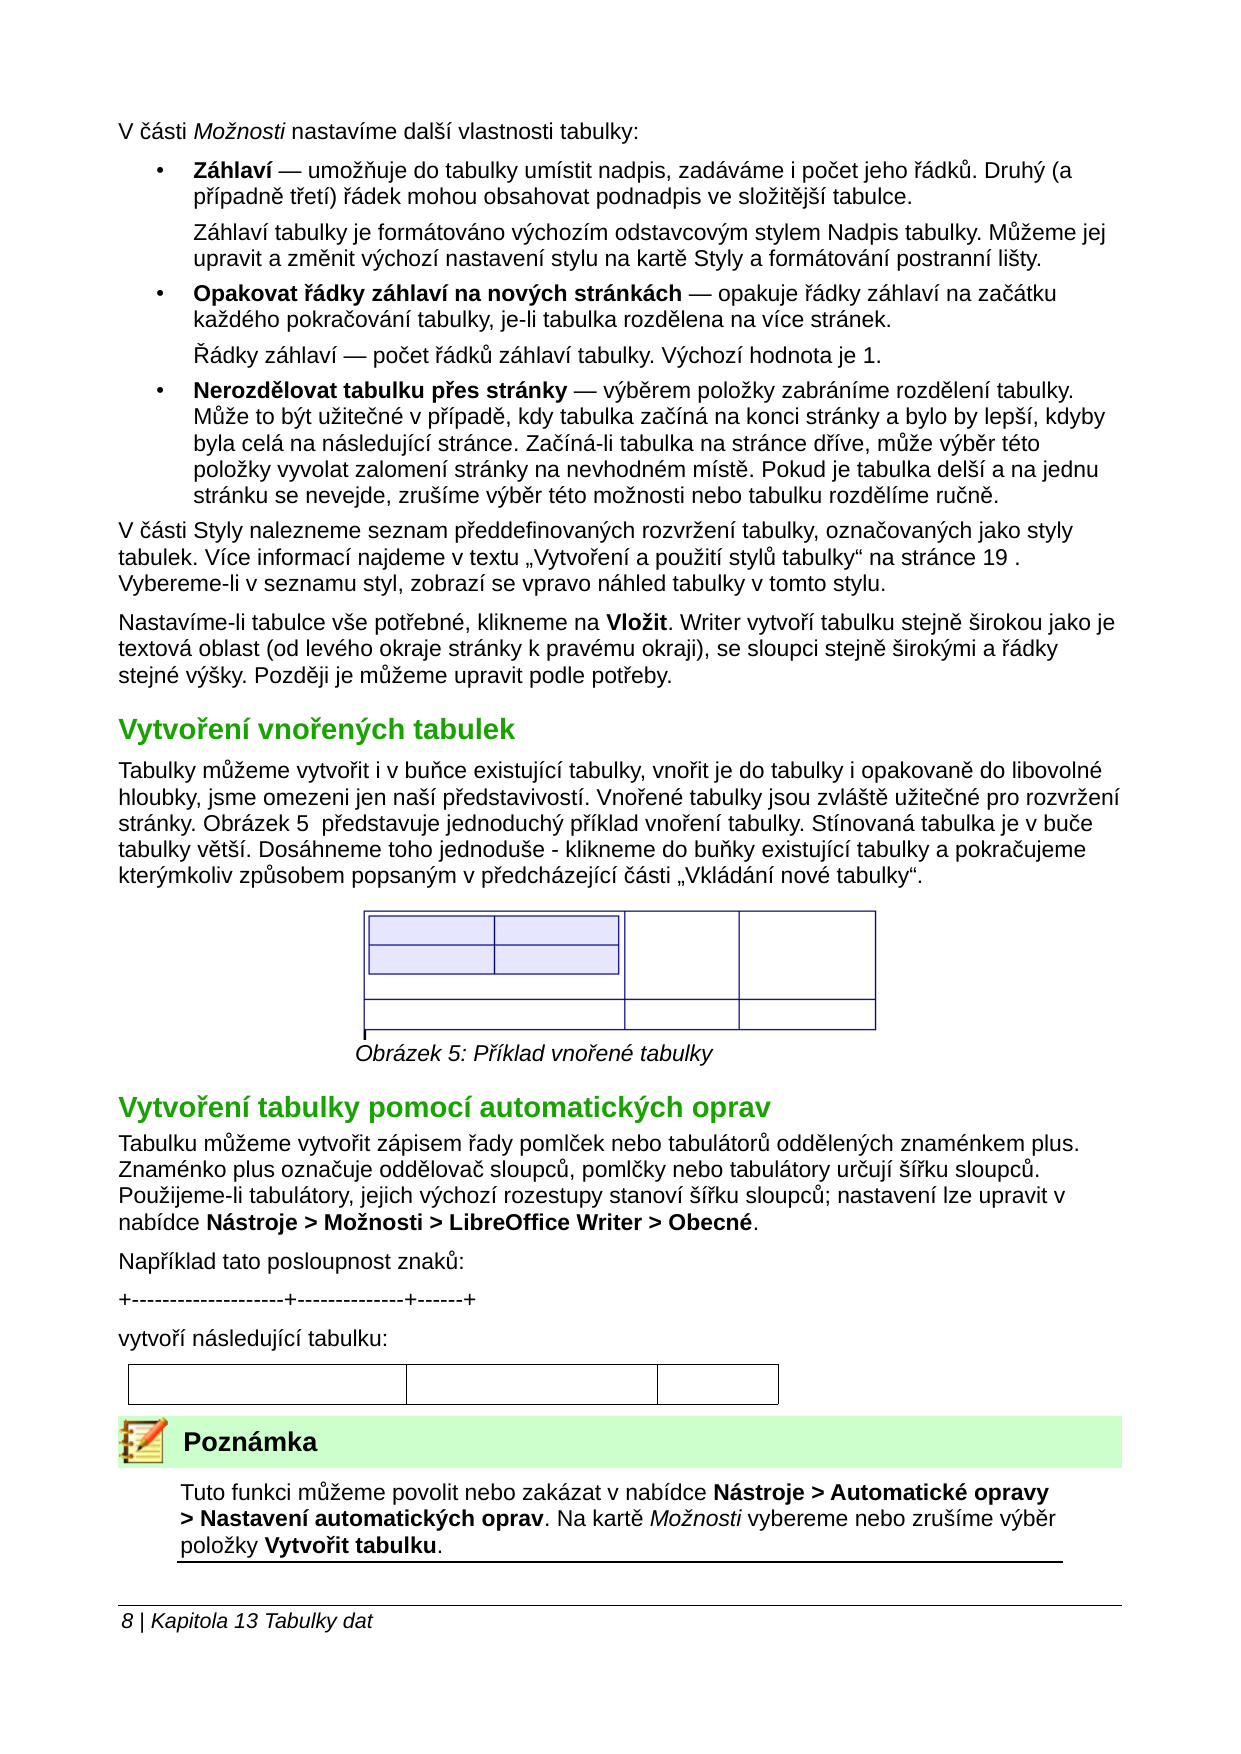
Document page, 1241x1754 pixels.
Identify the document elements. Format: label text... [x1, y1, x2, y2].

text Tabulky můžeme vytvořit i v buňce existující tabulky, vnořit je do tabulky i opakovaně do libovolné hloubky, jsme omezeni jen naší představivostí. Vnořené tabulky jsou zvláště užitečné pro rozvržení stránky. Obrázek 5 představuje jednoduchý příklad vnoření tabulky. Stínovaná tabulka je v buče tabulky větší. Dosáhneme toho jednoduše - klikneme do buňky existující tabulky a pokračujeme kterýmkoliv způsobem popsaným v předcházející části „Vložení nové tabulky“. [118, 757, 1122, 889]
text vytvoří následující tabulku: [118, 1325, 1122, 1352]
text V části Styly nalezneme seznam předdefinovaných rozvržení tabulky, označovaných jako styly tabulek. Více informací najdeme v textu „Vytváření a používání stylů tabulek“ na stránce 19 . Vybereme-li v seznamu styl, zobrazí se vpravo náhled tabulky v tomto stylu. [118, 517, 1122, 597]
table_header [658, 1365, 778, 1404]
text Tuto funkci můžeme povolit nebo zakázat v nabídce Nástroje > Automatické opravy > Nastavení automatických oprav. Na kartě Možnosti vybereme nebo zrušíme výběr položky Vytvořit tabulku. [177, 1476, 1063, 1561]
text Nastavíme-li tabulce vše potřebné, klikneme na Vložit. Writer vytvoří tabulku stejně širokou jako je textová oblast (od levého okraje stránky k pravému okraji), se sloupci stejně širokými a řádky stejné výšky. Později je můžeme upravit podle potřeby. [118, 609, 1122, 688]
text Tabulku můžeme vytvořit zápisem řady pomlček nebo tabulátorů oddělených znaménkem plus. Znaménko plus označuje oddělovač sloupců, pomlčky nebo tabulátory určují šířku sloupců. Použijeme-li tabulátory, jejich výchozí rozestupy stanoví šířku sloupců; nastavení lze upravit v nabídce Nástroje > Možnosti > LibreOffice Writer > Obecné. [118, 1130, 1122, 1235]
list Nerozdělovat tabulku přes stránky — výběrem položky zabráníme rozdělení tabulky. Může to být užitečné v případě, kdy tabulka začíná na konci stránky a bylo by lepší, kdyby byla celá na následující stránce. Začíná-li tabulka na stránce dříve, může výběr této položky vyvolat zalomení stránky na nevhodném místě. Pokud je tabulka delší a na jednu stránku se nevejde, zrušíme výběr této možnosti nebo tabulku rozdělíme ručně. [156, 377, 1122, 509]
list V části Možnosti nastavíme další vlastnosti tabulky: [118, 118, 1122, 144]
text +--------------------+--------------+------+ [118, 1286, 1122, 1313]
table_header [129, 1365, 406, 1404]
subtitle Poznámka [118, 1416, 1122, 1468]
picture [119, 1416, 170, 1467]
list Opakovat řádky záhlaví na nových stránkách — opakuje řádky záhlaví na začátku každého pokračování tabulky, je-li tabulka rozdělena na více stránek. [156, 280, 1122, 333]
subtitle Vytvoření vnořených tabulek [118, 712, 1122, 745]
list Záhlaví tabulky je formátováno výchozím odstavcovým stylem Nadpis tabulky. Můžeme jej upravit a změnit výchozí nastavení stylu na kartě Styly a formátování postranní lišty. [193, 218, 1122, 271]
text Obrázek 5: Příklad vnořené tabulky [355, 1040, 886, 1066]
picture [354, 901, 886, 1040]
text Například tato posloupnost znaků: [118, 1248, 1122, 1274]
table_header [407, 1365, 657, 1404]
subtitle Vytvoření tabulky pomocí automatických oprav [118, 1090, 1122, 1124]
list Záhlaví — umožňuje do tabulky umístit nadpis, zadáváme i počet jeho řádků. Druhý (a případně třetí) řádek mohou obsahovat podnadpis ve složitější tabulce. [156, 157, 1122, 210]
list Řádky záhlaví — počet řádků záhlaví tabulky. Výchozí hodnota je 1. [193, 342, 1122, 368]
